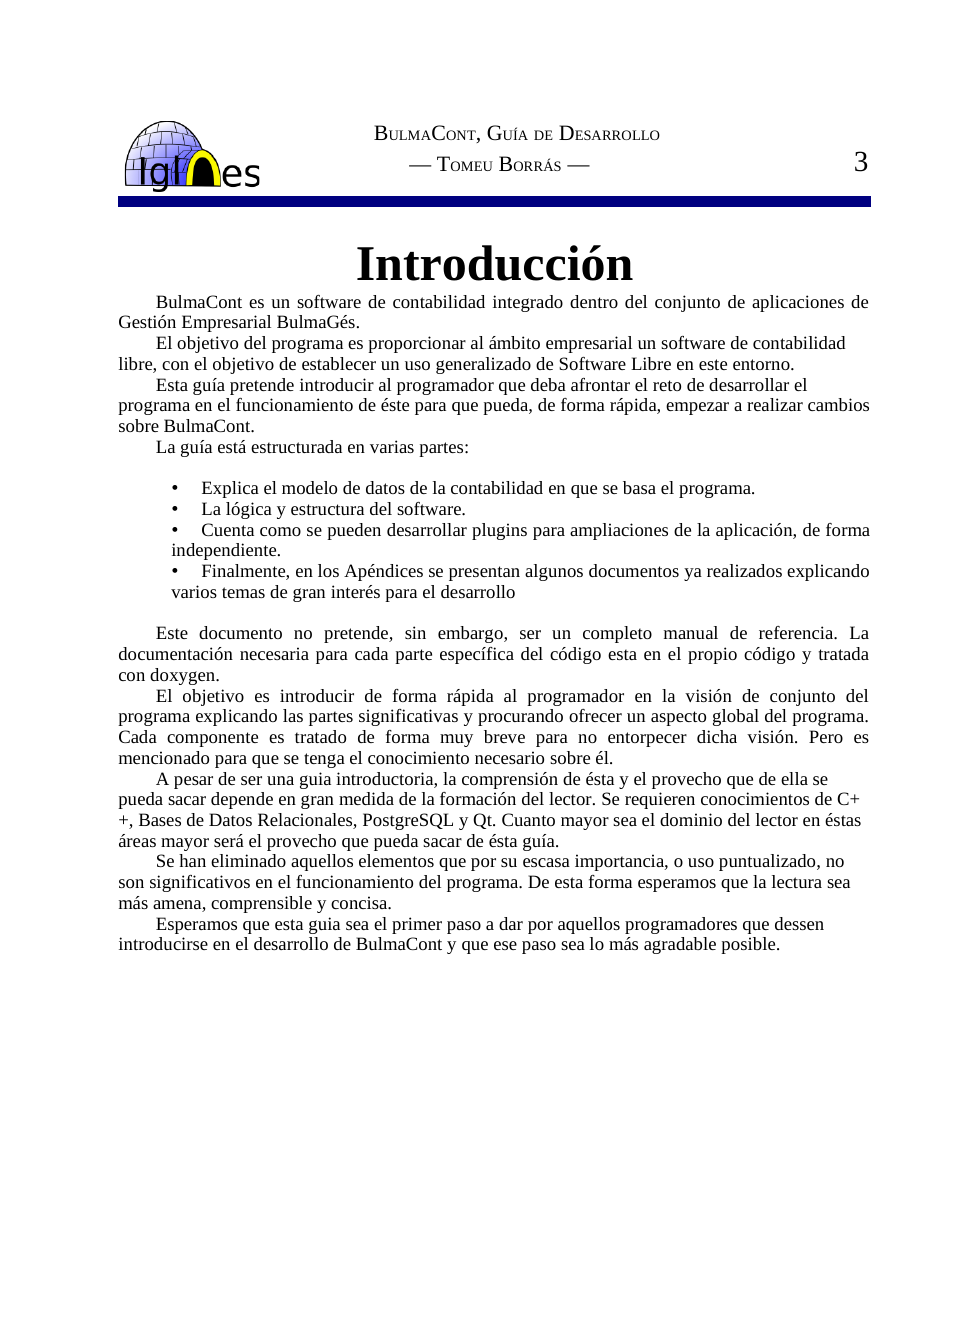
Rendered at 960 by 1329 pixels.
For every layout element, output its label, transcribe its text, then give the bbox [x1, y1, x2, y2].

text La guía está estructurada en varias partes: [118, 436, 871, 457]
text Esta guía pretende introducir al programador que deba afrontar el reto de desarrollar el programa en el funcionamiento de éste para que pueda, de forma rápida, empezar a realizar cambios sobre BulmaCont. [118, 374, 871, 436]
text Se han eliminado aquellos elementos que por su escasa importancia, o uso puntualizado, no son significativos en el funcionamiento del programa. De esta forma esperamos que la lectura sea más amena, comprensible y concisa. [118, 851, 871, 913]
text El objetivo es introducir de forma rápida al programador en la visión de conjunto del programa explicando las partes significativas y procurando ofrecer un aspecto global del programa. Cada componente es tratado de forma muy breve para no entorpecer dicha visión. Pero es mencionado para que se tenga el conocimiento necesario sobre él. [118, 685, 871, 768]
text Este documento no pretende, sin embargo, ser un completo manual de referencia. La documentación necesaria para cada parte específica del código esta en el propio código y tratada con doxygen. [118, 623, 871, 685]
title Introducción [118, 236, 871, 291]
list Finalmente, en los Apéndices se presentan algunos documentos ya realizados explicando varios temas de gran interés para el desarrollo [142, 561, 871, 602]
list Explica el modelo de datos de la contabilidad en que se basa el programa. [142, 478, 871, 499]
text BulmaCont es un software de contabilidad integrado dentro del conjunto de aplicaciones de Gestión Empresarial BulmaGés. [118, 291, 871, 333]
text Esperamos que esta guia sea el primer paso a dar por aquellos programadores que dessen introducirse en el desarrollo de BulmaCont y que ese paso sea lo más agradable posible. [118, 913, 871, 955]
list Cuenta como se pueden desarrollar plugins para ampliaciones de la aplicación, de forma independiente. [142, 519, 871, 561]
text A pesar de ser una guia introductoria, la comprensión de ésta y el provecho que de ella se pueda sacar depende en gran medida de la formación del lector. Se requieren conocimientos de C++, Bases de Datos Relacionales, PostgreSQL y Qt. Cuanto mayor sea el dominio del lector en éstas áreas mayor será el provecho que pueda sacar de ésta guía. [118, 768, 871, 851]
picture [124, 121, 260, 192]
list La lógica y estructura del software. [142, 499, 871, 519]
text El objetivo del programa es proporcionar al ámbito empresarial un software de contabilidad libre, con el objetivo de establecer un uso generalizado de Software Libre en este entorno. [118, 333, 871, 374]
